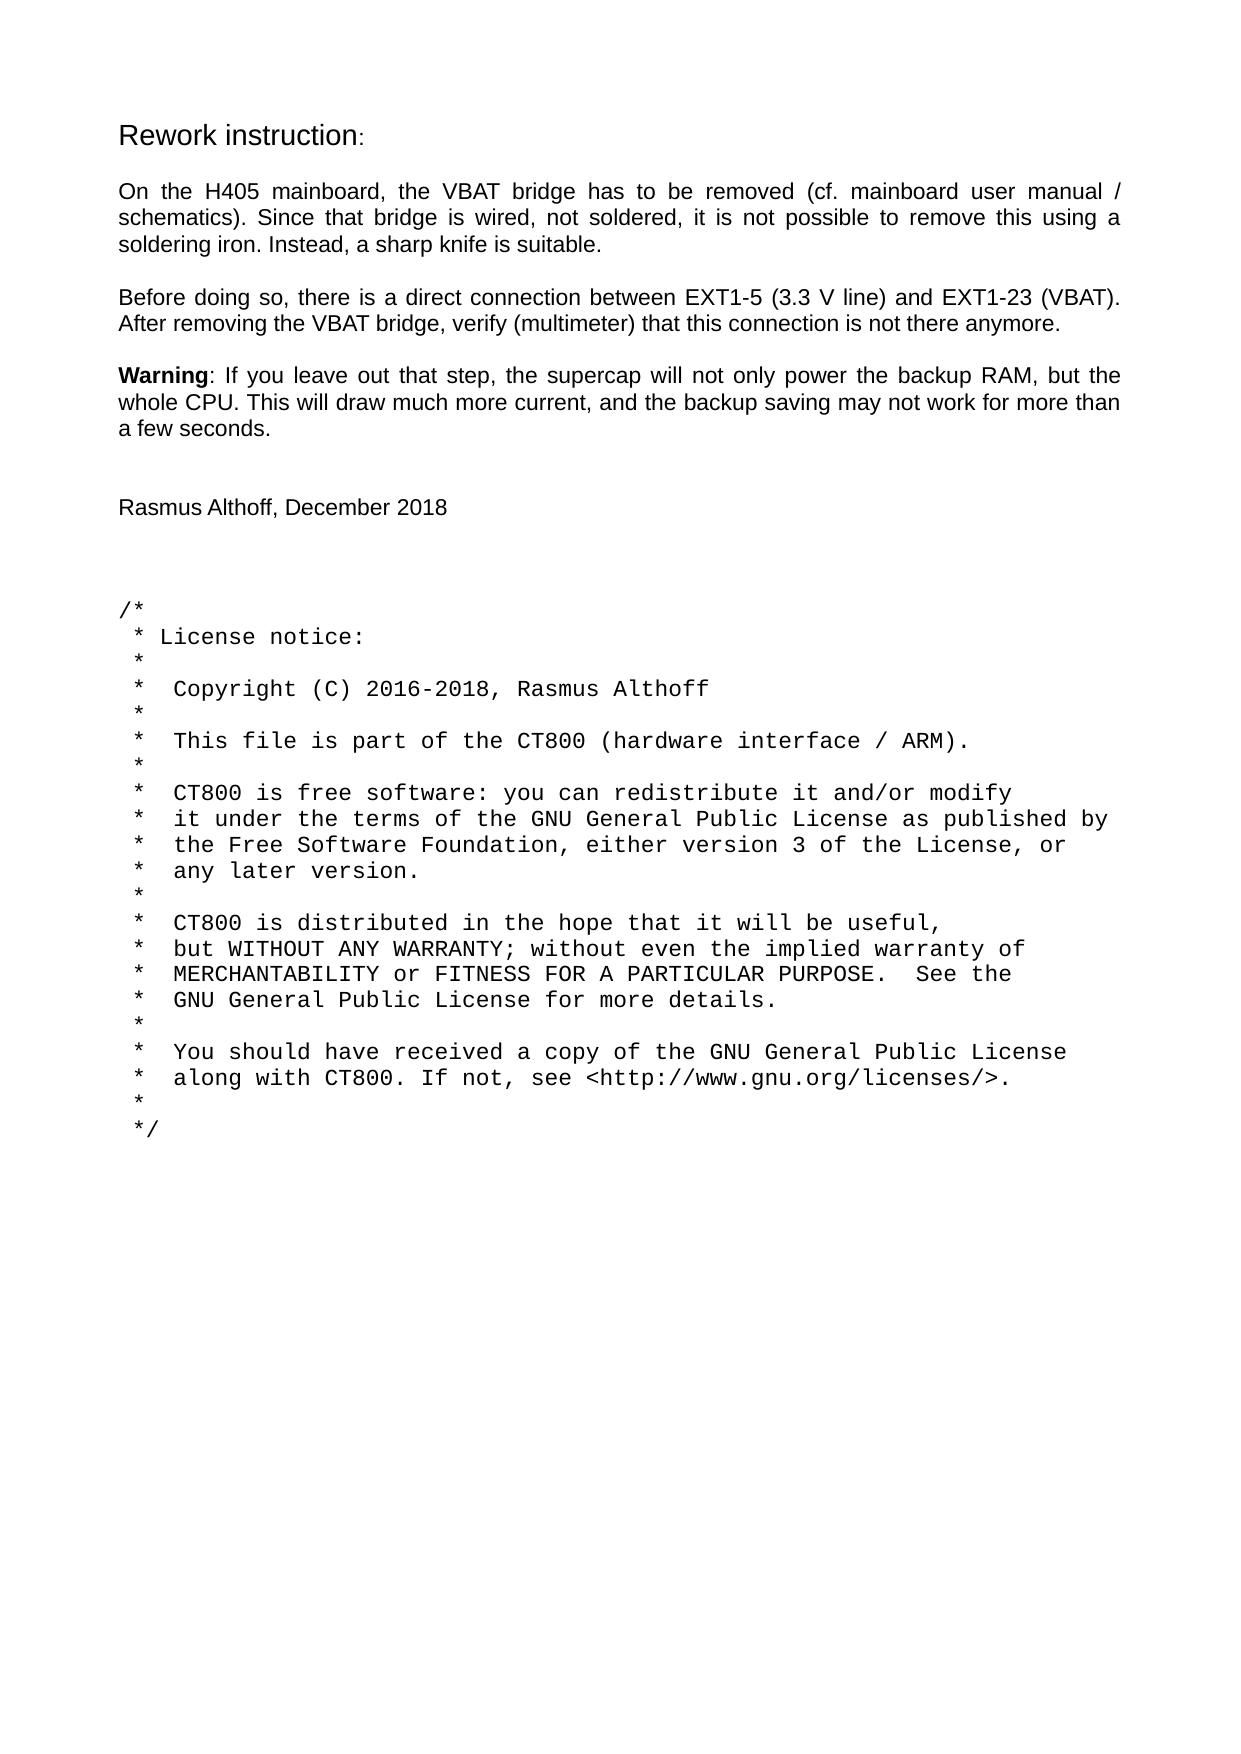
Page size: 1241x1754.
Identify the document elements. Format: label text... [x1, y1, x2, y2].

text * [118, 1015, 1122, 1041]
text * along with CT800. If not, see <http://www.gnu.org/licenses/>. [118, 1067, 1122, 1092]
text Warning: If you leave out that step, the supercap will not only power the backup RAM, but the whole CPU. This will draw much more current, and the backup saving may not work for more than a few seconds. [118, 362, 1122, 442]
text * GNU General Public License for more details. [118, 989, 1122, 1015]
text * This file is part of the CT800 (hardware interface / ARM). [118, 729, 1122, 755]
text Before doing so, there is a direct connection between EXT1-5 (3.3 V line) and EXT1-23 (VBAT). After removing the VBAT bridge, verify (multimeter) that this connection is not there anymore. [118, 283, 1122, 336]
text * CT800 is free software: you can redistribute it and/or modify [118, 781, 1122, 807]
text * MERCHANTABILITY or FITNESS FOR A PARTICULAR PURPOSE. See the [118, 963, 1122, 989]
text Rasmus Althoff, December 2018 [118, 494, 1122, 521]
text * but WITHOUT ANY WARRANTY; without even the implied warranty of [118, 937, 1122, 963]
text * the Free Software Foundation, either version 3 of the License, or [118, 833, 1122, 859]
text * [118, 1092, 1122, 1118]
text */ [118, 1118, 1122, 1144]
text * [118, 652, 1122, 677]
text /* [118, 600, 1122, 626]
text * You should have received a copy of the GNU General Public License [118, 1041, 1122, 1067]
text On the H405 mainboard, the VBAT bridge has to be removed (cf. mainboard user manual / schematics). Since that bridge is wired, not soldered, it is not possible to remove this using a soldering iron. Instead, a sharp knife is suitable. [118, 178, 1122, 257]
text * [118, 703, 1122, 729]
text * License notice: [118, 626, 1122, 652]
text * it under the terms of the GNU General Public License as published by [118, 807, 1122, 833]
text * [118, 755, 1122, 781]
text * [118, 885, 1122, 911]
text * CT800 is distributed in the hope that it will be useful, [118, 911, 1122, 937]
text * any later version. [118, 859, 1122, 885]
text Rework instruction: [118, 118, 1122, 152]
text * Copyright (C) 2016-2018, Rasmus Althoff [118, 677, 1122, 703]
